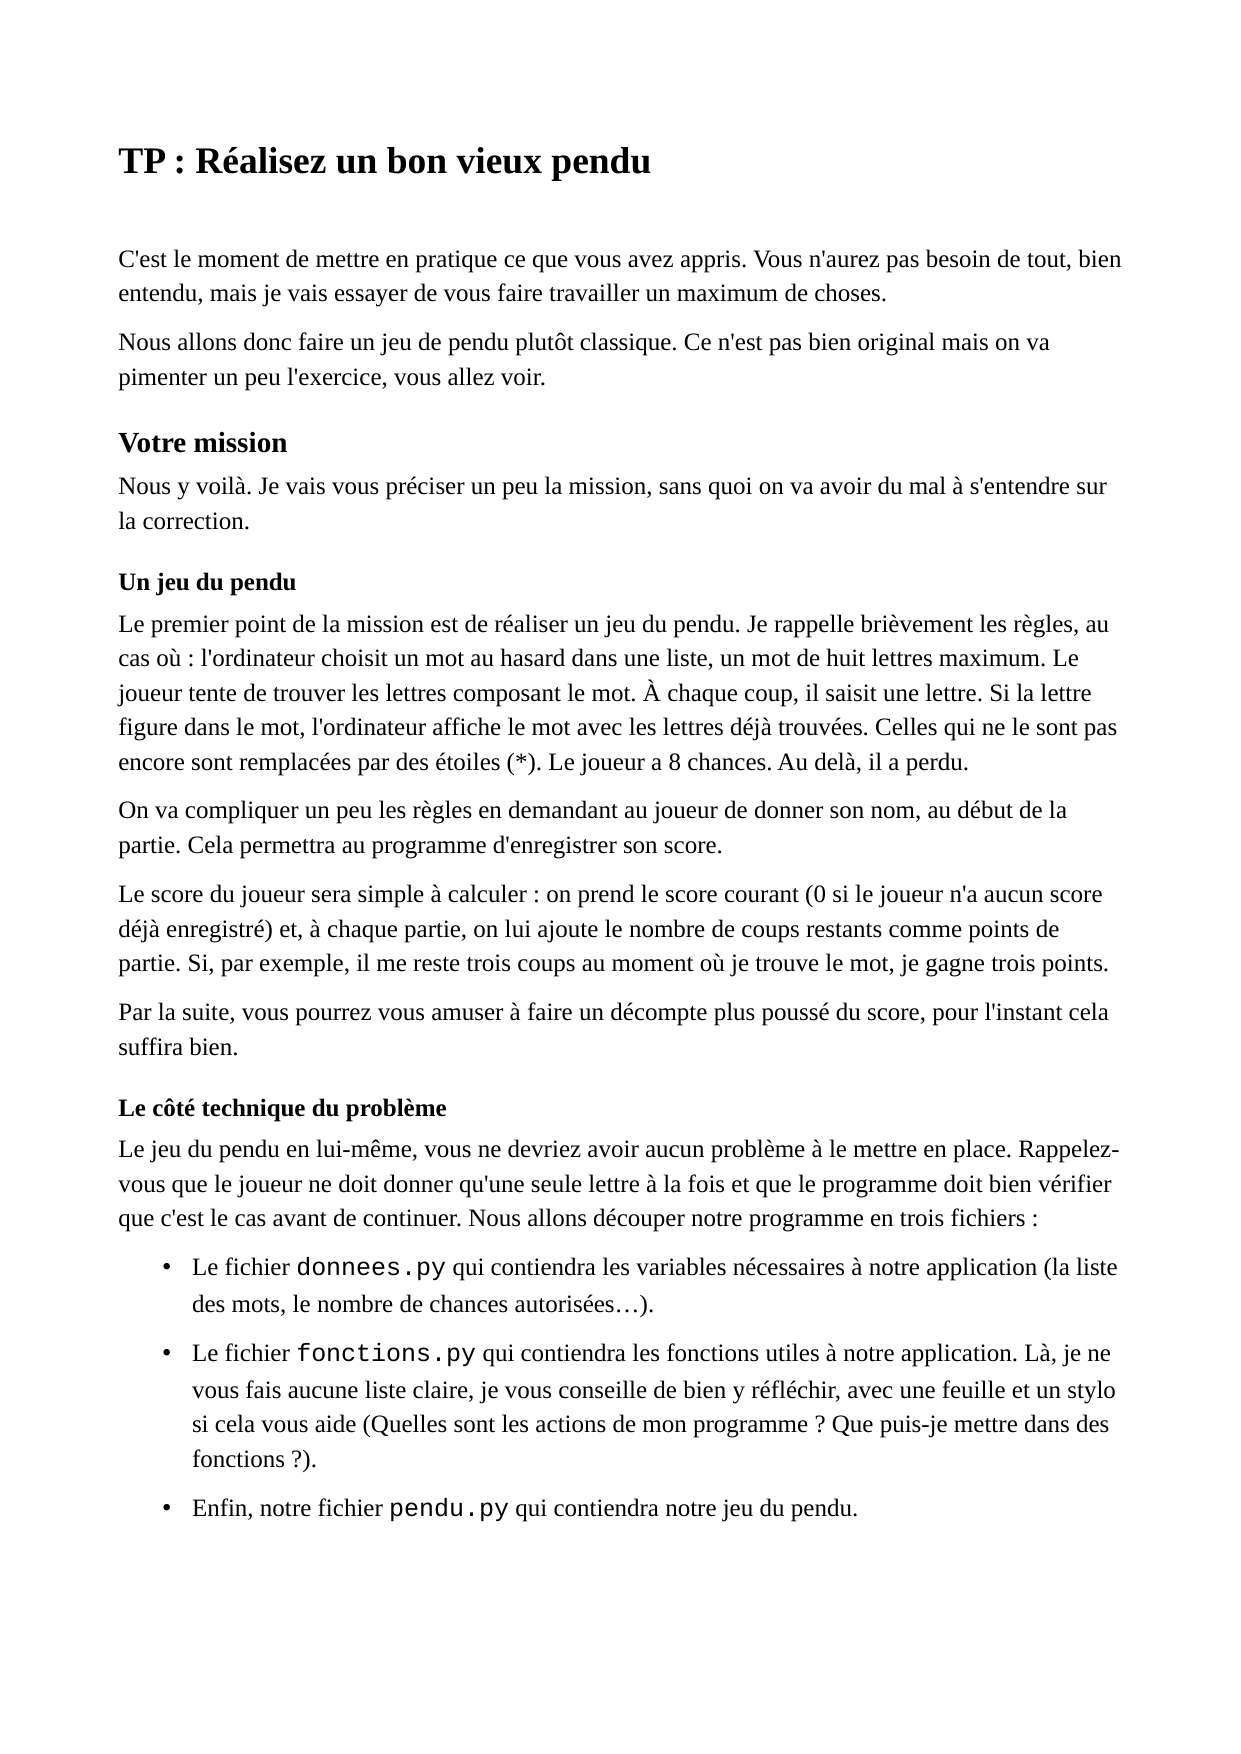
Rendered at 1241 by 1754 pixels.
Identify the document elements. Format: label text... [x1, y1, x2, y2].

list Le fichier donnees.py qui contiendra les variables nécessaires à notre application (la liste des mots, le nombre de chances autorisées…). [162, 1252, 1122, 1318]
text Le jeu du pendu en lui-même, vous ne devriez avoir aucun problème à le mettre en place. Rappelez-vous que le joueur ne doit donner qu'une seule lettre à la fois et que le programme doit bien vérifier que c'est le cas avant de continuer. Nous allons découper notre programme en trois fichiers : [118, 1134, 1122, 1232]
text C'est le moment de mettre en pratique ce que vous avez appris. Vous n'aurez pas besoin de tout, bien entendu, mais je vais essayer de vous faire travailler un maximum de choses. [118, 244, 1122, 307]
subtitle Un jeu du pendu [118, 567, 1122, 596]
text Le premier point de la mission est de réaliser un jeu du pendu. Je rappelle brièvement les règles, au cas où : l'ordinateur choisit un mot au hasard dans une liste, un mot de huit lettres maximum. Le joueur tente de trouver les lettres composant le mot. À chaque coup, il saisit une lettre. Si la lettre figure dans le mot, l'ordinateur affiche le mot avec les lettres déjà trouvées. Celles qui ne le sont pas encore sont remplacées par des étoiles (*). Le joueur a 8 chances. Au delà, il a perdu. [118, 609, 1122, 775]
list Le fichier fonctions.py qui contiendra les fonctions utiles à notre application. Là, je ne vous fais aucune liste claire, je vous conseille de bien y réfléchir, avec une feuille et un stylo si cela vous aide (Quelles sont les actions de mon programme ? Que puis-je mettre dans des fonctions ?). [162, 1338, 1122, 1472]
text Par la suite, vous pourrez vous amuser à faire un décompte plus poussé du score, pour l'instant cela suffira bien. [118, 997, 1122, 1060]
subtitle Le côté technique du problème [118, 1093, 1122, 1122]
text Nous allons donc faire un jeu de pendu plutôt classique. Ce n'est pas bien original mais on va pimenter un peu l'exercice, vous allez voir. [118, 327, 1122, 390]
list Enfin, notre fichier pendu.py qui contiendra notre jeu du pendu. [162, 1493, 1122, 1523]
subtitle Votre mission [118, 425, 1122, 459]
text Nous y voilà. Je vais vous préciser un peu la mission, sans quoi on va avoir du mal à s'entendre sur la correction. [118, 471, 1122, 534]
text On va compliquer un peu les règles en demandant au joueur de donner son nom, au début de la partie. Cela permettra au programme d'enregistrer son score. [118, 796, 1122, 859]
text Le score du joueur sera simple à calculer : on prend le score courant (0 si le joueur n'a aucun score déjà enregistré) et, à chaque partie, on lui ajoute le nombre de coups restants comme points de partie. Si, par exemple, il me reste trois coups au moment où je trouve le mot, je gagne trois points. [118, 879, 1122, 977]
subtitle TP : Réalisez un bon vieux pendu [118, 139, 1122, 182]
